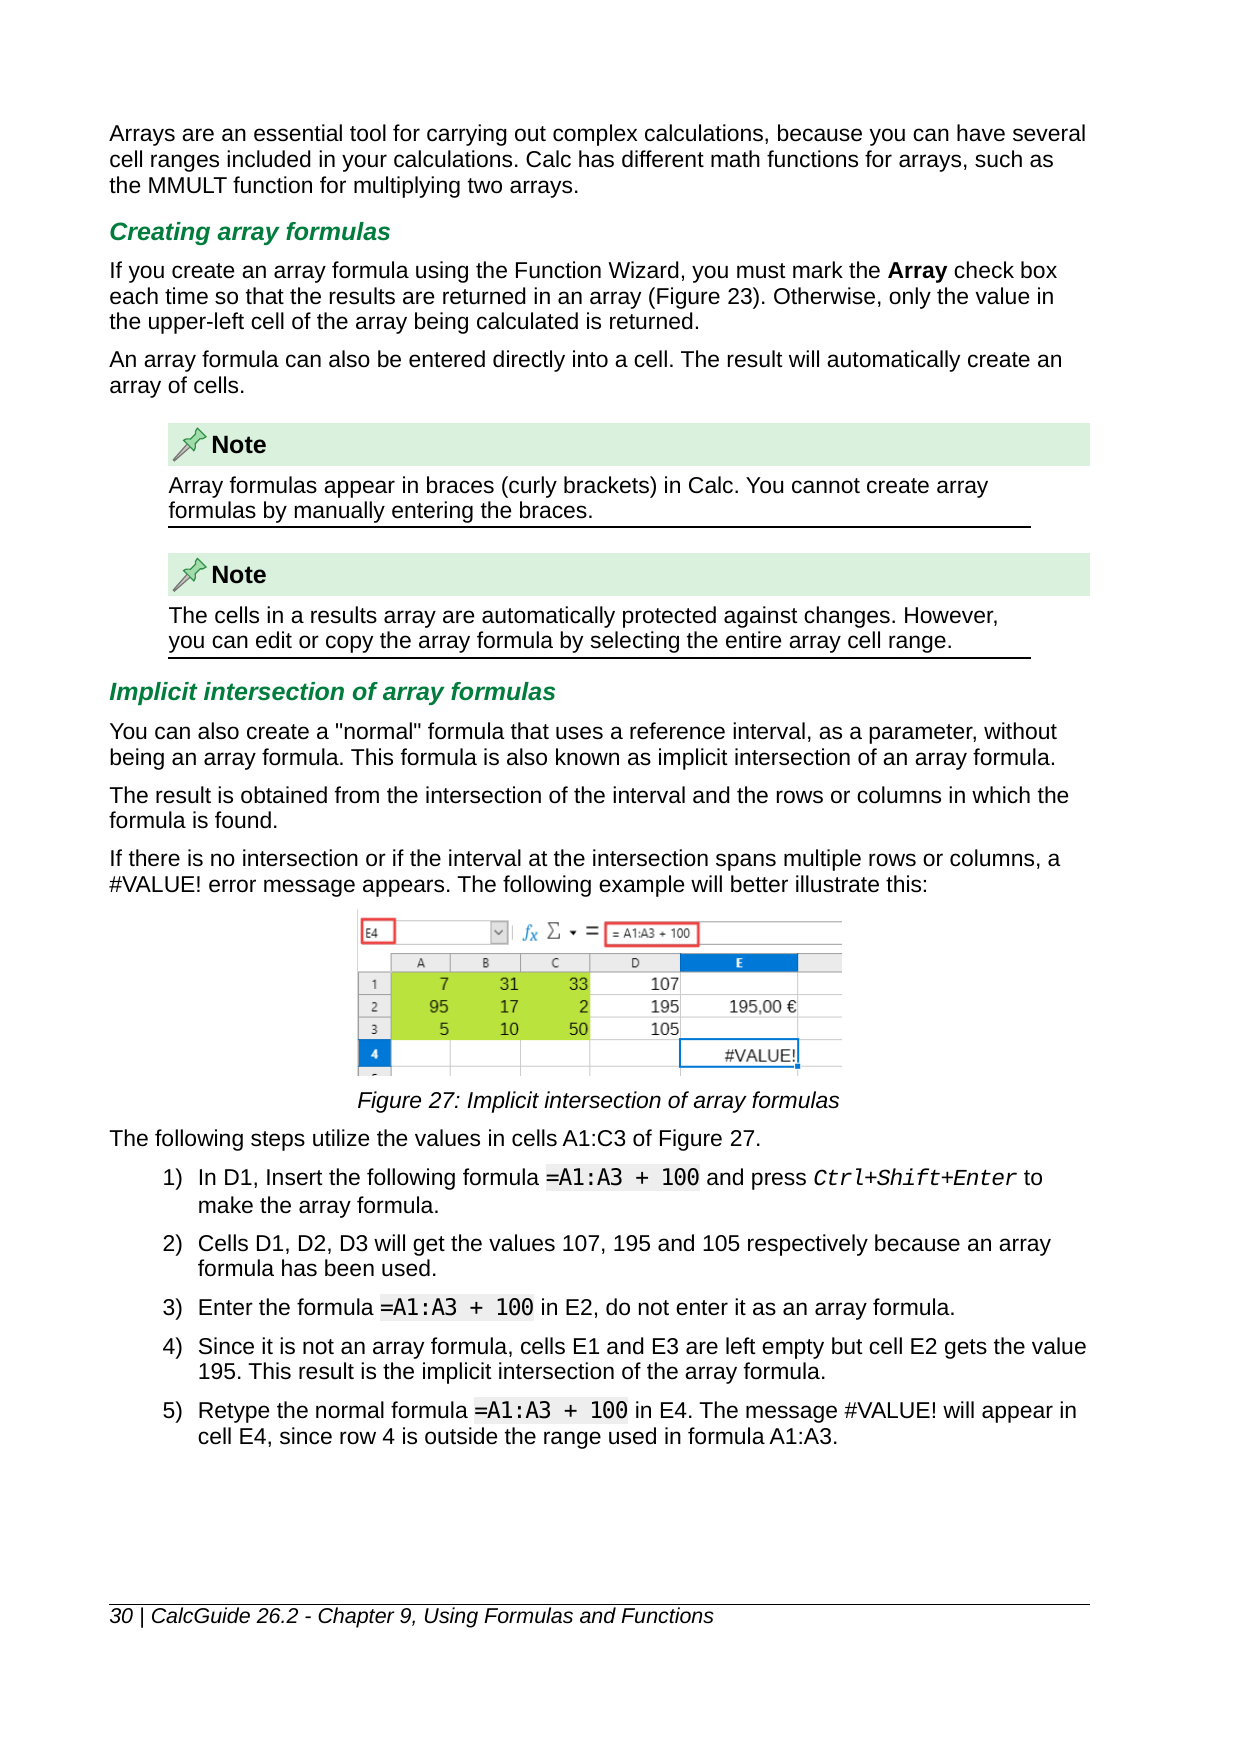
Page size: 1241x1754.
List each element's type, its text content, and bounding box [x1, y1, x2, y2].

text The cells in a results array are automatically protected against changes. However, you can edit or copy the array formula by selecting the entire array cell range. [168, 602, 1031, 657]
list In D1, Insert the following formula =A1:A3 + 100 and press Ctrl+Shift+Enter to make the array formula. [183, 1164, 1090, 1218]
subtitle Implicit intersection of array formulas [109, 678, 1090, 706]
list Enter the formula =A1:A3 + 100 in E2, do not enter it as an array formula. [183, 1294, 380, 1321]
text An array formula can also be entered directly into a cell. The result will automatically create an array of cells. [109, 347, 1090, 398]
list Enter the formula =A1:A3 + 100 in E2, do not enter it as an array formula. [534, 1294, 1090, 1321]
subtitle Creating array formulas [109, 217, 1090, 245]
text You can also create a "normal" formula that uses a reference interval, as a parameter, without being an array formula. This formula is also known as implicit intersection of an array formula. [109, 718, 1090, 770]
text If there is no intersection or if the interval at the intersection spans multiple rows or columns, a #VALUE! error message appears. The following example will better illustrate this: [109, 846, 1090, 897]
text The result is obtained from the intersection of the interval and the rows or columns in which the formula is found. [109, 782, 1090, 833]
list Cells D1, D2, D3 will get the values 107, 195 and 105 respectively because an array formula has been used. [183, 1231, 1090, 1282]
text Array formulas appear in braces (curly brackets) in Calc. You cannot create array formulas by manually entering the braces. [168, 472, 1031, 526]
subtitle Note [168, 553, 1090, 596]
text Arrays are an essential tool for carrying out complex calculations, because you can have several cell ranges included in your calculations. Calc has different math functions for arrays, such as the MMULT function for multiplying two arrays. [109, 121, 1090, 198]
text If you create an array formula using the Function Wizard, you must mark the Array check box each time so that the results are returned in an array (Figure 23). Otherwise, only the value in the upper-left cell of the array being calculated is returned. [109, 258, 1090, 334]
list The following steps utilize the values in cells A1:C3 of Figure 27. [109, 1126, 1090, 1152]
text Figure 27: Implicit intersection of array formulas [357, 1088, 842, 1114]
list Retype the normal formula =A1:A3 + 100 in E4. The message #VALUE! will appear in cell E4, since row 4 is outside the range used in formula A1:A3. [183, 1397, 1090, 1449]
subtitle Note [168, 423, 1090, 466]
picture [357, 909, 842, 1076]
list Since it is not an array formula, cells E1 and E3 are left empty but cell E2 gets the value 195. This result is the implicit intersection of the array formula. [183, 1333, 1090, 1385]
